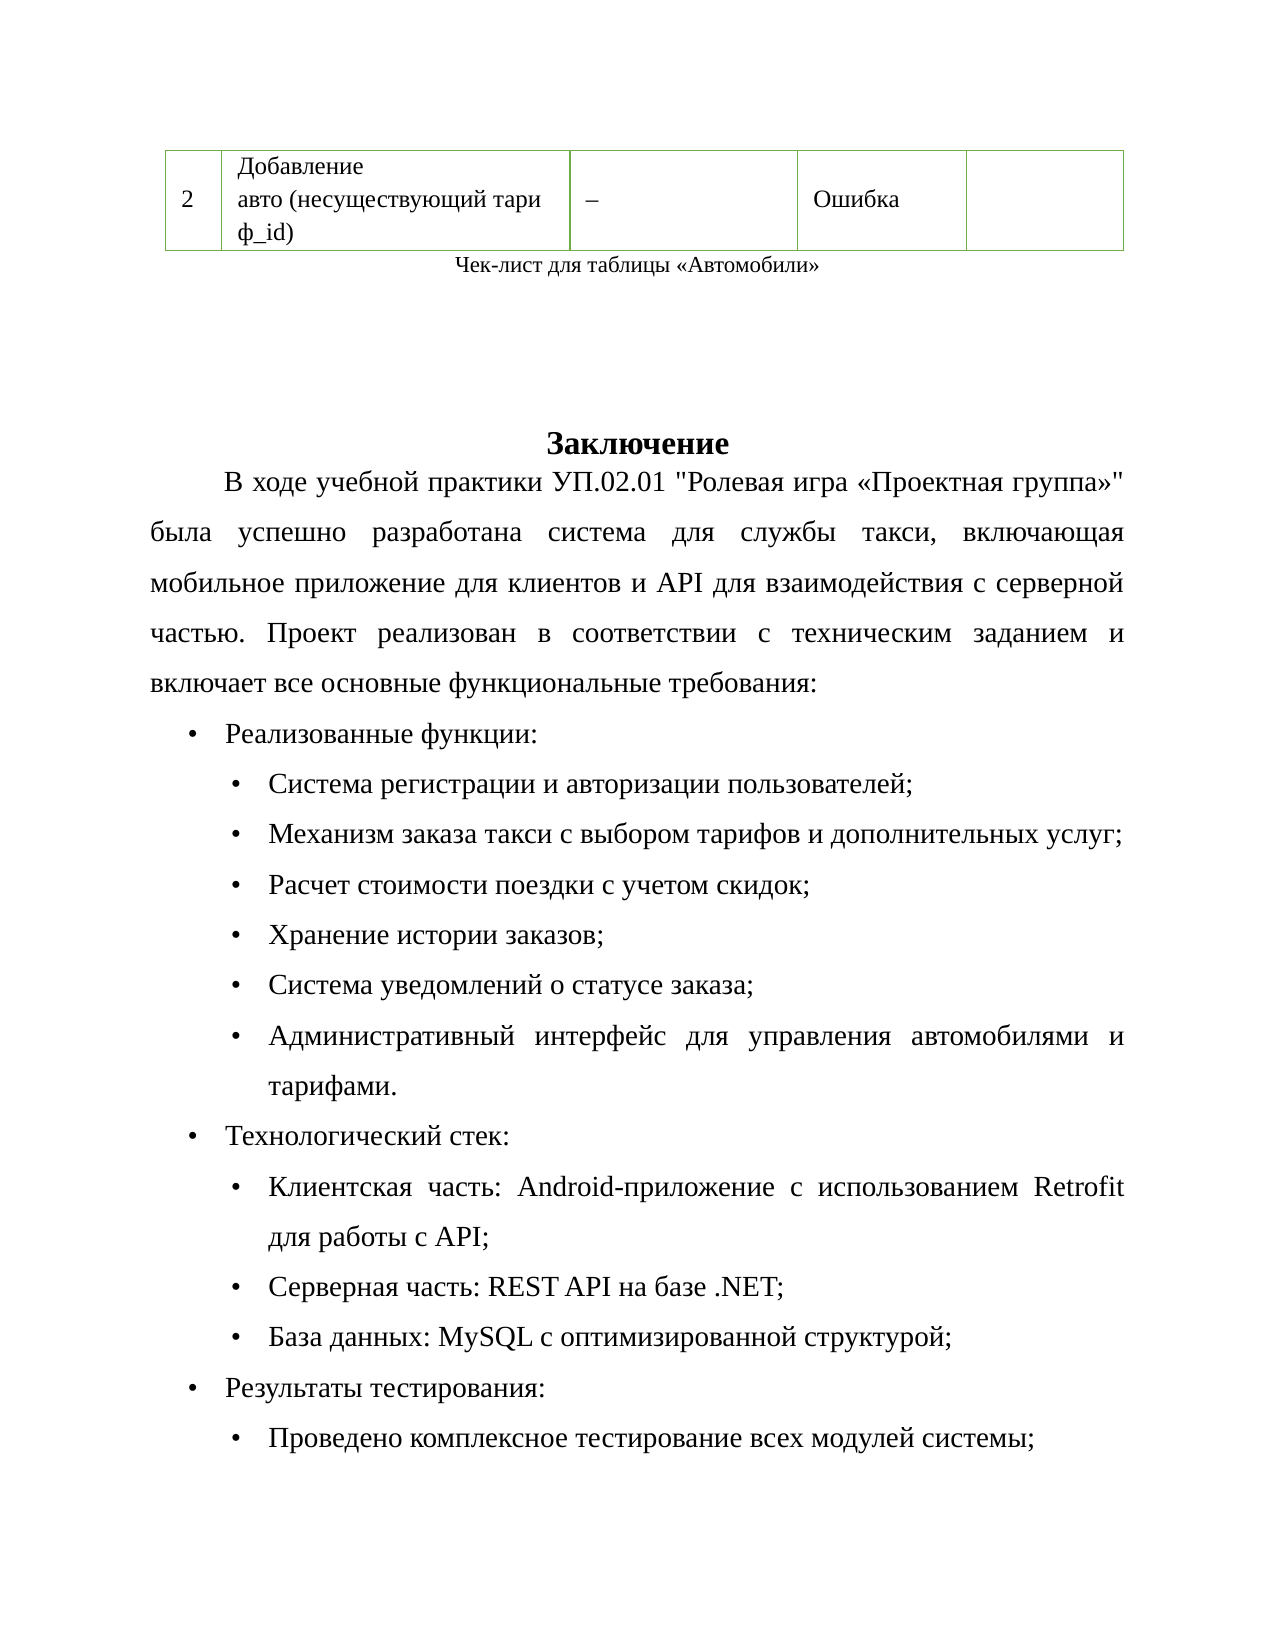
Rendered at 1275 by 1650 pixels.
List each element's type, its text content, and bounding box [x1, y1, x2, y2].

list Технологический стек: [187, 1118, 1125, 1152]
table_cell – [571, 151, 797, 250]
list Система уведомлений о статусе заказа; [231, 967, 1125, 1001]
table_cell 2 [166, 151, 221, 250]
text Заключение [150, 423, 1125, 462]
list Серверная часть: REST API на базе .NET; [231, 1269, 1125, 1303]
list Результаты тестирования: [187, 1370, 1125, 1403]
list Механизм заказа такси с выбором тарифов и дополнительных услуг; [231, 816, 1125, 850]
table_cell [967, 151, 1123, 250]
list База данных: MySQL с оптимизированной структурой; [231, 1319, 1125, 1353]
list Клиентская часть: Android-приложение с использованием Retrofit для работы с API; [231, 1169, 1125, 1252]
list Хранение истории заказов; [231, 917, 1125, 951]
text Чек-лист для таблицы «Автомобили» [150, 251, 1125, 277]
table_cell Ошибка [798, 151, 966, 250]
list Реализованные функции: [187, 716, 1125, 749]
list Расчет стоимости поездки с учетом скидок; [231, 867, 1125, 900]
list Проведено комплексное тестирование всех модулей системы; [231, 1420, 1125, 1454]
list Система регистрации и авторизации пользователей; [231, 766, 1125, 800]
text В ходе учебной практики УП.02.01 "Ролевая игра «Проектная группа»" была успешно разработана система для службы такси, включающая мобильное приложение для клиентов и API для взаимодействия с серверной частью. Проект реализован в соответствии с техническим заданием и включает все основные функциональные требования: [150, 464, 1125, 699]
list Административный интерфейс для управления автомобилями и тарифами. [231, 1018, 1125, 1102]
table_cell Добавление авто (несуществующий тариф_id) [222, 151, 569, 250]
